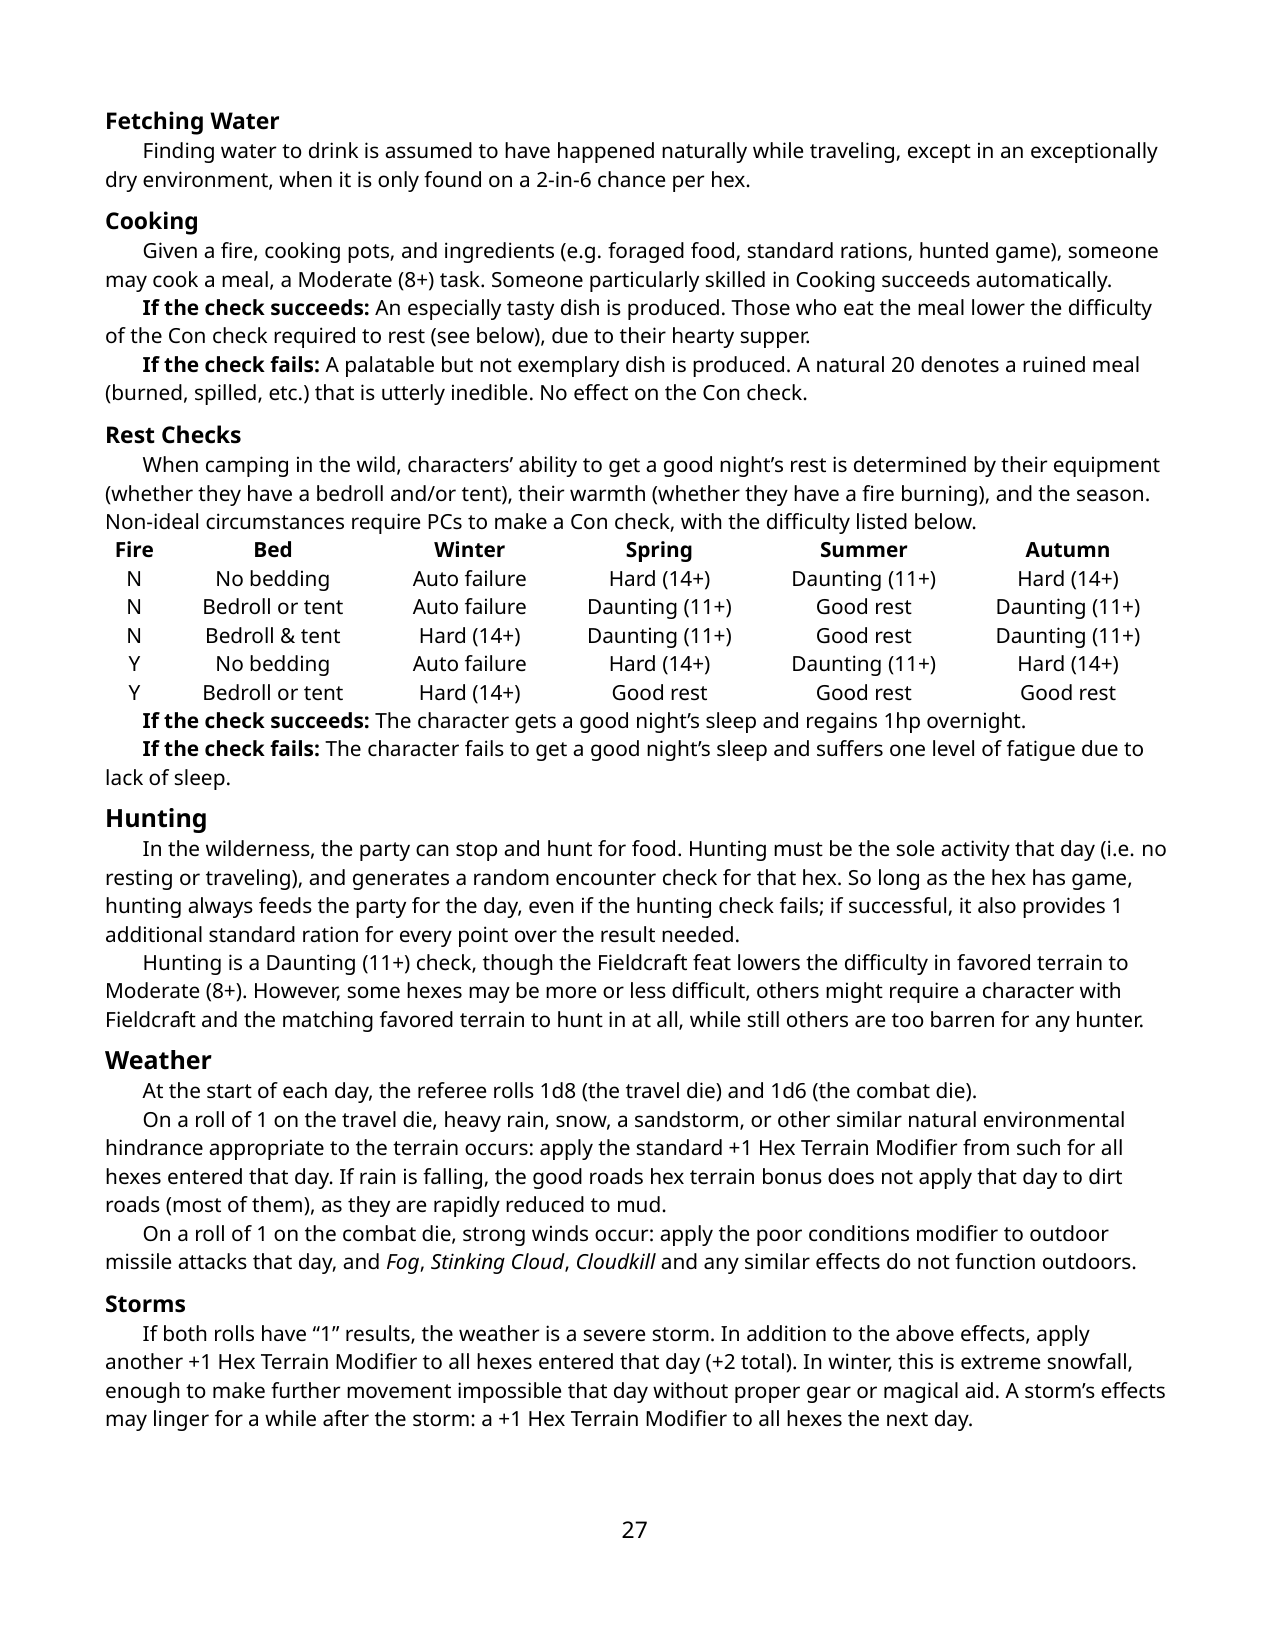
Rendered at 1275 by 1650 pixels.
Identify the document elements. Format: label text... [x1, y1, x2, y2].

table_cell No bedding [163, 564, 382, 592]
table_cell Hard (14+) [966, 649, 1170, 678]
text If the check succeeds: The character gets a good night’s sleep and regains 1hp overnight. [105, 706, 1170, 734]
text On a roll of 1 on the combat die, strong winds occur: apply the poor conditions modifier to outdoor missile attacks that day, and Fog, Stinking Cloud, Cloudkill and any similar effects do not function outdoors. [105, 1219, 1170, 1276]
table_header Fire [105, 536, 163, 564]
table_cell Good rest [761, 678, 966, 706]
subtitle Cooking [105, 205, 1170, 236]
table_cell N [105, 621, 163, 649]
text Given a fire, cooking pots, and ingredients (e.g. foraged food, standard rations, hunted game), someone may cook a meal, a Moderate (8+) task. Someone particularly skilled in Cooking succeeds automatically. [105, 236, 1170, 293]
table_header Autumn [966, 536, 1170, 564]
table_cell Auto failure [382, 649, 557, 678]
table_header Summer [761, 536, 966, 564]
table_cell Bedroll or tent [163, 593, 382, 621]
table_cell Hard (14+) [557, 564, 761, 592]
text If both rolls have “1” results, the weather is a severe storm. In addition to the above effects, apply another +1 Hex Terrain Modifier to all hexes entered that day (+2 total). In winter, this is extreme snowfall, enough to make further movement impossible that day without proper gear or magical aid. A storm’s effects may linger for a while after the storm: a +1 Hex Terrain Modifier to all hexes the next day. [105, 1319, 1170, 1433]
subtitle Rest Checks [105, 419, 1170, 450]
text If the check fails: The character fails to get a good night’s sleep and suffers one level of fatigue due to lack of sleep. [105, 734, 1170, 791]
text When camping in the wild, characters’ ability to get a good night’s rest is determined by their equipment (whether they have a bedroll and/or tent), their warmth (whether they have a fire burning), and the season. Non-ideal circumstances require PCs to make a Con check, with the difficulty listed below. [105, 450, 1170, 536]
table_cell Daunting (11+) [761, 649, 966, 678]
text In the wilderness, the party can stop and hunt for food. Hunting must be the sole activity that day (i.e. no resting or traveling), and generates a random encounter check for that hex. So long as the hex has game, hunting always feeds the party for the day, even if the hunting check fails; if successful, it also provides 1 additional standard ration for every point over the result needed. [105, 834, 1170, 948]
table_cell Daunting (11+) [557, 593, 761, 621]
text At the start of each day, the referee rolls 1d8 (the travel die) and 1d6 (the combat die). [105, 1077, 1170, 1105]
table_cell N [105, 593, 163, 621]
subtitle Weather [105, 1042, 1170, 1077]
text If the check succeeds: An especially tasty dish is produced. Those who eat the meal lower the difficulty of the Con check required to rest (see below), due to their hearty supper. [105, 293, 1170, 350]
text Finding water to drink is assumed to have happened naturally while traveling, except in an exceptionally dry environment, when it is only found on a 2-in-6 chance per hex. [105, 136, 1170, 193]
subtitle Storms [105, 1288, 1170, 1319]
table_cell Hard (14+) [382, 678, 557, 706]
table_cell Hard (14+) [557, 649, 761, 678]
table_header Winter [382, 536, 557, 564]
table_cell Daunting (11+) [966, 593, 1170, 621]
text Hunting is a Daunting (11+) check, though the Fieldcraft feat lowers the difficulty in favored terrain to Moderate (8+). However, some hexes may be more or less difficult, others might require a character with Fieldcraft and the matching favored terrain to hunt in at all, while still others are too barren for any hunter. [105, 948, 1170, 1033]
table_cell Daunting (11+) [761, 564, 966, 592]
text If the check fails: A palatable but not exemplary dish is produced. A natural 20 denotes a ruined meal (burned, spilled, etc.) that is utterly inedible. No effect on the Con check. [105, 350, 1170, 407]
table_cell Y [105, 649, 163, 678]
table_cell Bedroll & tent [163, 621, 382, 649]
table_cell No bedding [163, 649, 382, 678]
table_cell Daunting (11+) [966, 621, 1170, 649]
table_cell Bedroll or tent [163, 678, 382, 706]
table_cell Good rest [761, 593, 966, 621]
table_cell Daunting (11+) [557, 621, 761, 649]
table_cell Auto failure [382, 593, 557, 621]
table_cell Auto failure [382, 564, 557, 592]
table_header Spring [557, 536, 761, 564]
table_cell Hard (14+) [966, 564, 1170, 592]
table_header Bed [163, 536, 382, 564]
text On a roll of 1 on the travel die, heavy rain, snow, a sandstorm, or other similar natural environmental hindrance appropriate to the terrain occurs: apply the standard +1 Hex Terrain Modifier from such for all hexes entered that day. If rain is falling, the good roads hex terrain bonus does not apply that day to dirt roads (most of them), as they are rapidly reduced to mud. [105, 1105, 1170, 1219]
table_cell Y [105, 678, 163, 706]
table_cell Good rest [557, 678, 761, 706]
table_cell Good rest [966, 678, 1170, 706]
subtitle Fetching Water [105, 105, 1170, 136]
subtitle Hunting [105, 800, 1170, 834]
table_cell Hard (14+) [382, 621, 557, 649]
table_cell Good rest [761, 621, 966, 649]
table_cell N [105, 564, 163, 592]
